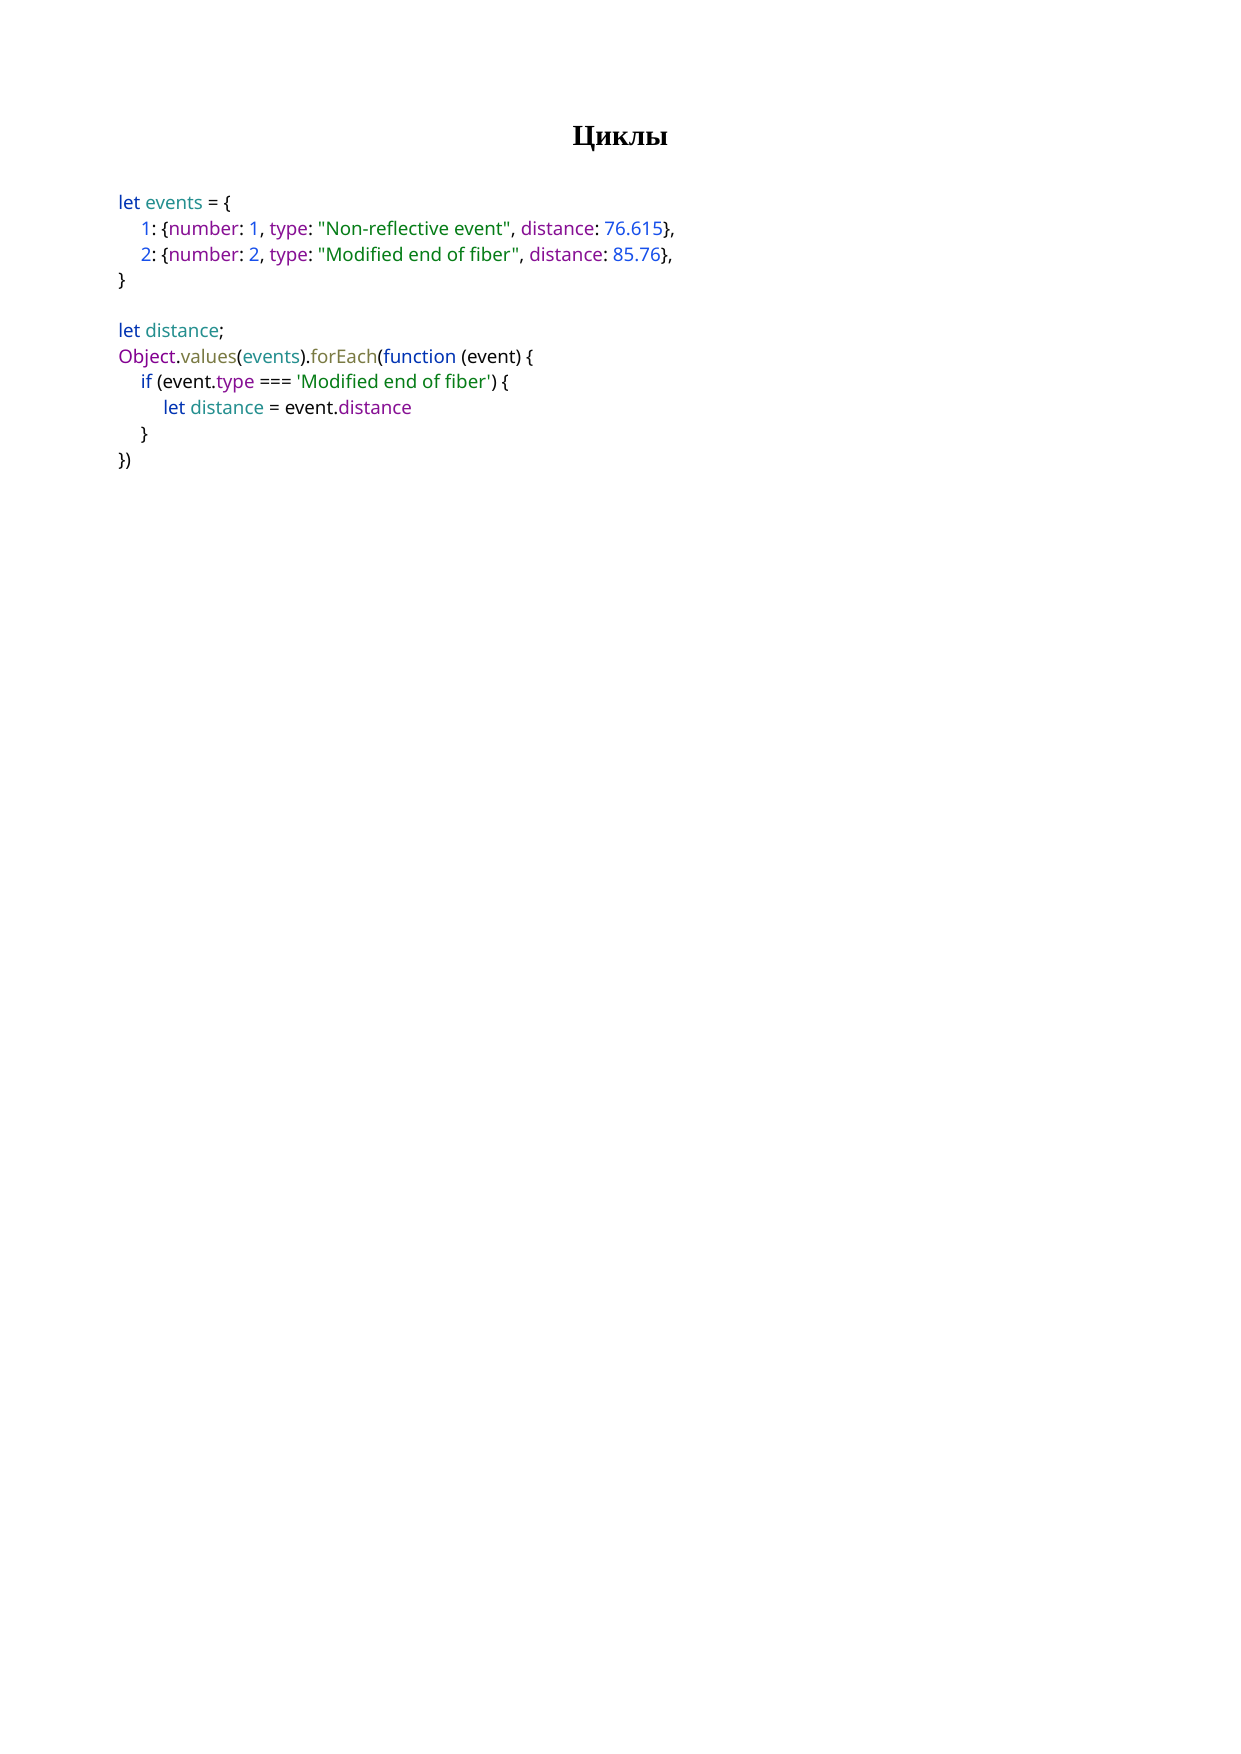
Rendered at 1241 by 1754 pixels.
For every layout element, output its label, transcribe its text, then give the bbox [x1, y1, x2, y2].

text Object.values(events).forEach(function (event) { [118, 343, 1122, 369]
text 2: {number: 2, type: "Modified end of fiber", distance: 85.76}, [118, 241, 1122, 267]
text let distance; [118, 318, 1122, 343]
text let events = { [118, 189, 1122, 215]
subtitle Циклы [118, 118, 1122, 152]
text if (event.type === 'Modified end of fiber') { [118, 369, 1122, 394]
text } [118, 420, 1122, 446]
text let distance = event.distance [118, 394, 1122, 420]
text 1: {number: 1, type: "Non-reflective event", distance: 76.615}, [118, 215, 1122, 241]
text }) [118, 446, 1122, 471]
text } [118, 267, 1122, 292]
